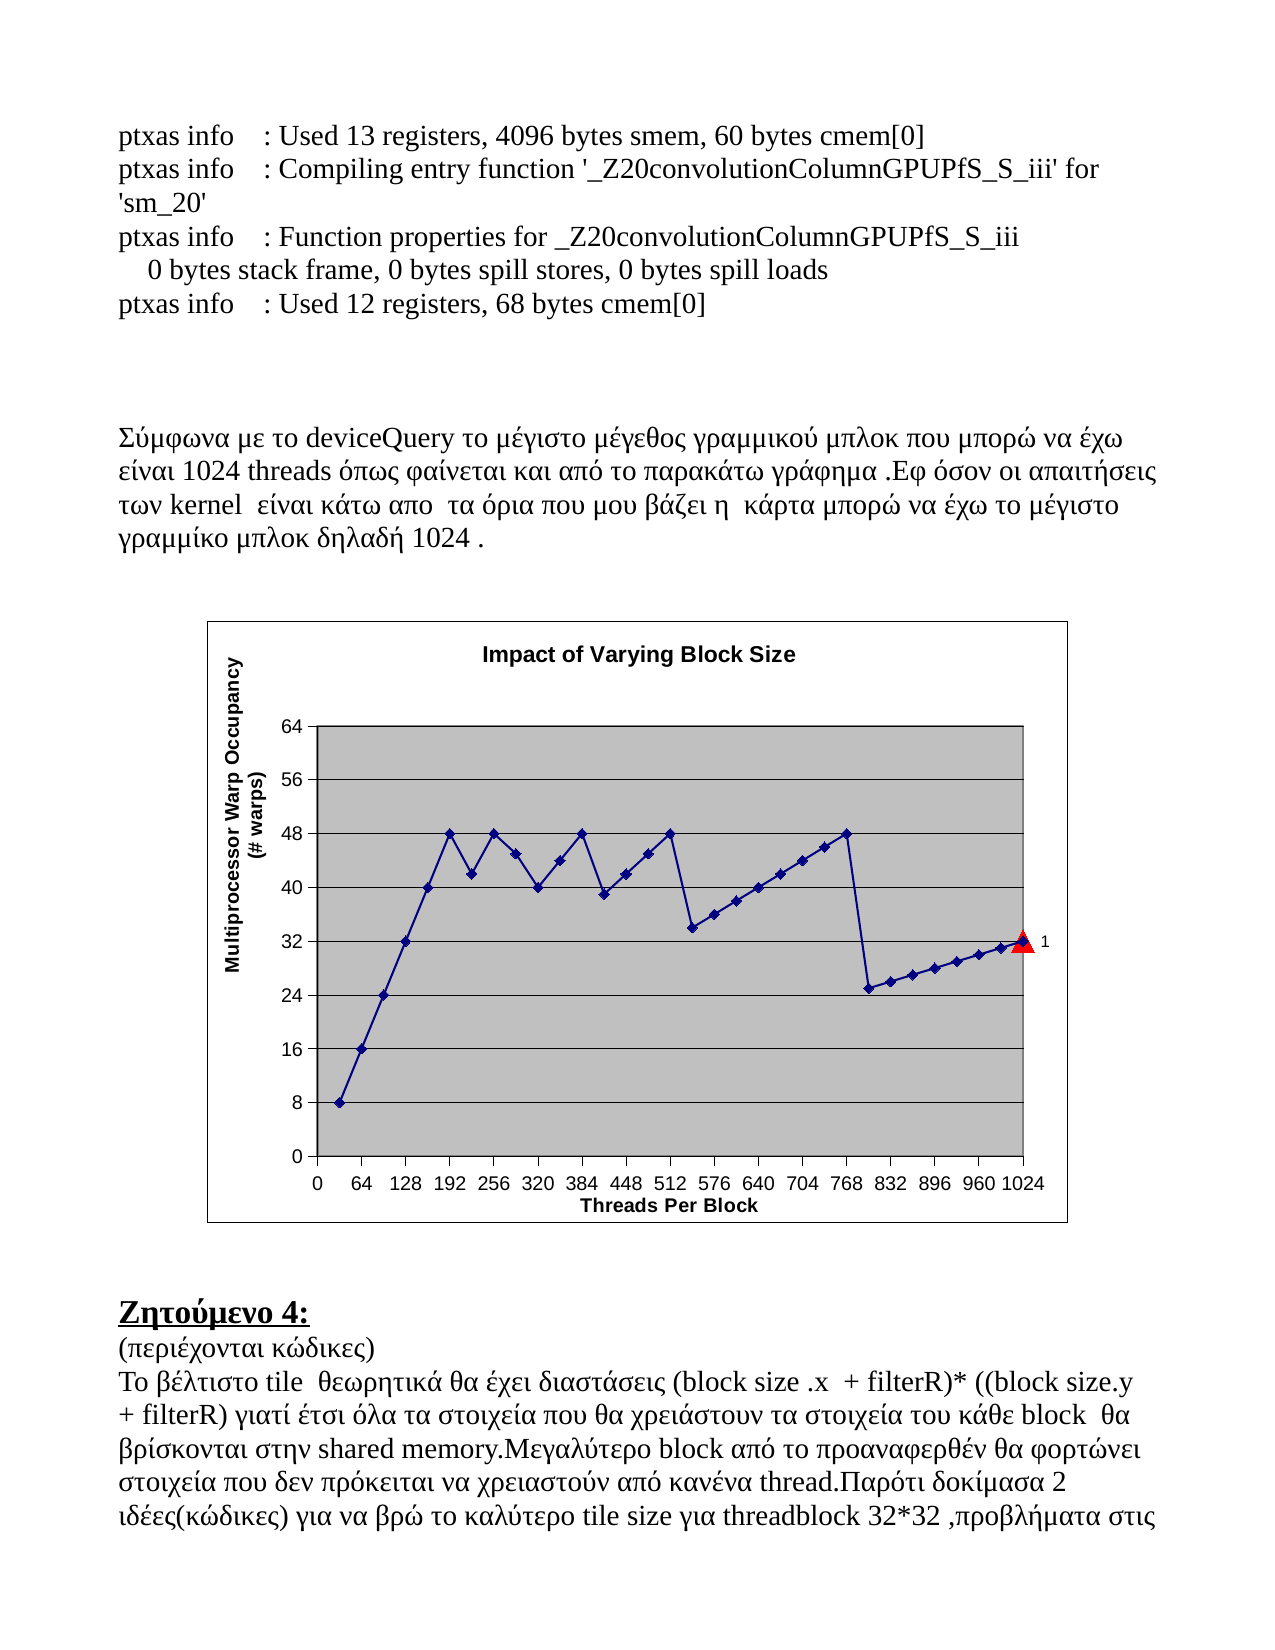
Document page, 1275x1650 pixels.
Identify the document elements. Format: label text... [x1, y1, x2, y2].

text Το βέλτιστο tile θεωρητικά θα έχει διαστάσεις (block size .x + filterR)* ((block size.y + filterR) γιατί έτσι όλα τα στοιχεία που θα χρειάστουν τα στοιχεία του κάθε block θα βρίσκονται στην shared memory.Μεγαλύτερο block από το προαναφερθέν θα φορτώνει στοιχεία που δεν πρόκειται να χρειαστούν από κανένα thread.Παρότι δοκίμασα 2 ιδέες(κώδικες) για να βρώ το καλύτερο tile size για threadblock 32*32 ,προβλήματα στις [118, 1364, 1157, 1532]
text Σύμφωνα με το deviceQuery το μέγιστο μέγεθος γραμμικού μπλοκ που μπορώ να έχω είναι 1024 threads όπως φαίνεται και από το παρακάτω γράφημα .Εφ όσον οι απαιτήσεις των kernel είναι κάτω απο τα όρια που μου βάζει η κάρτα μπορώ να έχω το μέγιστο γραμμίκο μπλοκ δηλαδή 1024 . [118, 420, 1157, 554]
text ptxas info : Used 12 registers, 68 bytes cmem[0] [118, 286, 1157, 319]
text 0 bytes stack frame, 0 bytes spill stores, 0 bytes spill loads [118, 252, 1157, 286]
text ptxas info : Compiling entry function '_Z20convolutionColumnGPUPfS_S_iii' for 'sm_20' [118, 152, 1157, 219]
text ptxas info : Used 13 registers, 4096 bytes smem, 60 bytes cmem[0] [118, 118, 1157, 152]
text (περιέχονται κώδικες) [118, 1330, 1157, 1364]
text ptxas info : Function properties for _Z20convolutionColumnGPUPfS_S_iii [118, 219, 1157, 252]
text Ζητούμενο 4: [118, 1292, 1157, 1330]
